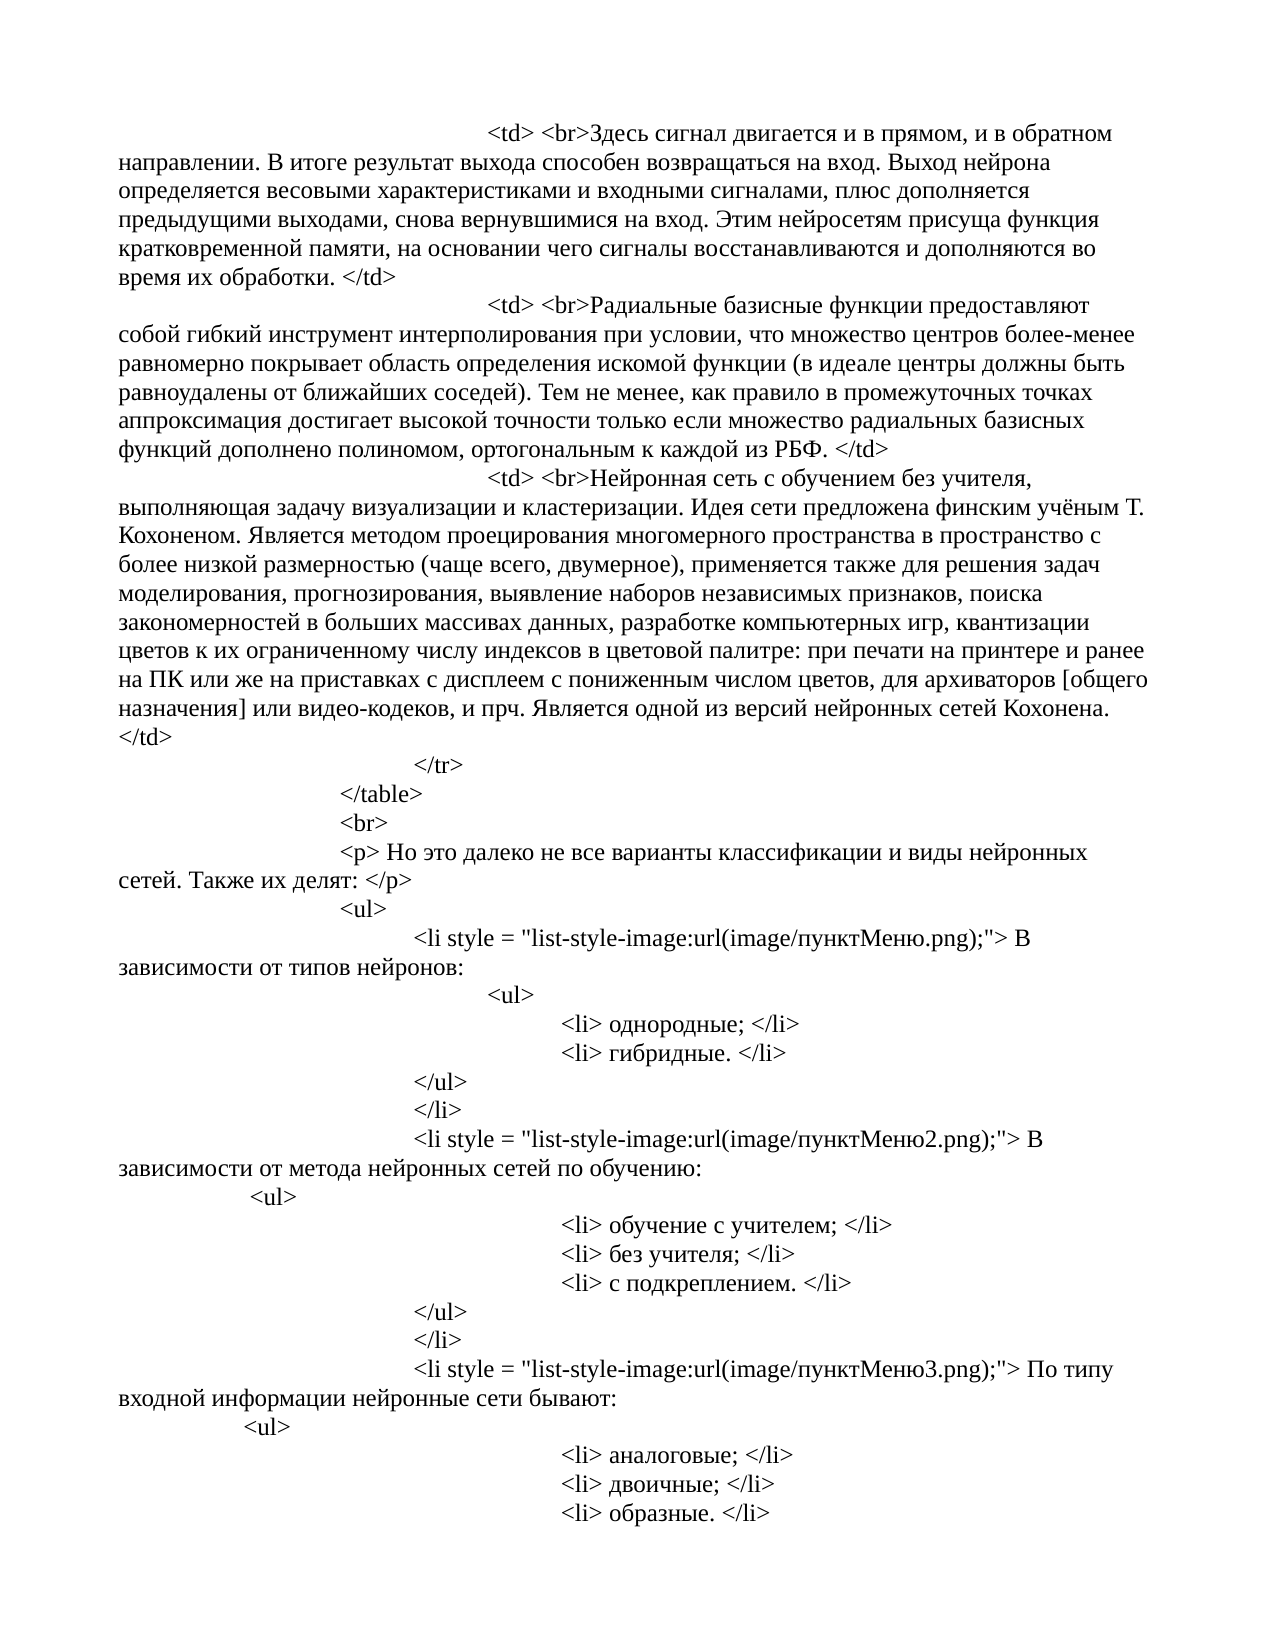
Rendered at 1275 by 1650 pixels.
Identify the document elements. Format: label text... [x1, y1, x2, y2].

text </li> [118, 1096, 1157, 1124]
text </ul> [118, 1067, 1157, 1096]
text <td> <br>Здесь сигнал двигается и в прямом, и в обратном направлении. В итоге результат выхода способен возвращаться на вход. Выход нейрона определяется весовыми характеристиками и входными сигналами, плюс дополняется предыдущими выходами, снова вернувшимися на вход. Этим нейросетям присуща функция кратковременной памяти, на основании чего сигналы восстанавливаются и дополняются во время их обработки. </td> [118, 118, 1157, 291]
text <li style = "list-style-image:url(image/пунктМеню.png);"> В зависимости от типов нейронов: [118, 923, 1157, 981]
text <li> образные. </li> [118, 1498, 1157, 1527]
text <td> <br>Радиальные базисные функции предоставляют собой гибкий инструмент интерполирования при условии, что множество центров более-менее равномерно покрывает область определения искомой функции (в идеале центры должны быть равноудалены от ближайших соседей). Тем не менее, как правило в промежуточных точках аппроксимация достигает высокой точности только если множество радиальных базисных функций дополнено полиномом, ортогональным к каждой из РБФ. </td> [118, 291, 1157, 463]
text <li> с подкреплением. </li> [118, 1268, 1157, 1297]
text <li> аналоговые; </li> [118, 1441, 1157, 1469]
text <td> <br>Нейронная сеть с обучением без учителя, выполняющая задачу визуализации и кластеризации. Идея сети предложена финским учёным Т. Кохоненом. Является методом проецирования многомерного пространства в пространство с более низкой размерностью (чаще всего, двумерное), применяется также для решения задач моделирования, прогнозирования, выявление наборов независимых признаков, поиска закономерностей в больших массивах данных, разработке компьютерных игр, квантизации цветов к их ограниченному числу индексов в цветовой палитре: при печати на принтере и ранее на ПК или же на приставках с дисплеем с пониженным числом цветов, для архиваторов [общего назначения] или видео-кодеков, и прч. Является одной из версий нейронных сетей Кохонена. </td> [118, 463, 1157, 751]
text <li style = "list-style-image:url(image/пунктМеню3.png);"> По типу входной информации нейронные сети бывают: [118, 1354, 1157, 1412]
text <p> Но это далеко не все варианты классификации и виды нейронных сетей. Также их делят: </p> [118, 837, 1157, 894]
text </li> [118, 1326, 1157, 1354]
text <li> однородные; </li> [118, 1009, 1157, 1038]
text <br> [118, 808, 1157, 837]
text </table> [118, 779, 1157, 808]
text <ul> [118, 1182, 1157, 1211]
text <ul> [118, 894, 1157, 923]
text <li> без учителя; </li> [118, 1239, 1157, 1268]
text </ul> [118, 1297, 1157, 1326]
text <li> гибридные. </li> [118, 1038, 1157, 1067]
text <ul> [118, 981, 1157, 1009]
text <li style = "list-style-image:url(image/пунктМеню2.png);"> В зависимости от метода нейронных сетей по обучению: [118, 1124, 1157, 1182]
text <ul> [118, 1412, 1157, 1441]
text </tr> [118, 751, 1157, 779]
text <li> двоичные; </li> [118, 1469, 1157, 1498]
text <li> обучение с учителем; </li> [118, 1211, 1157, 1239]
